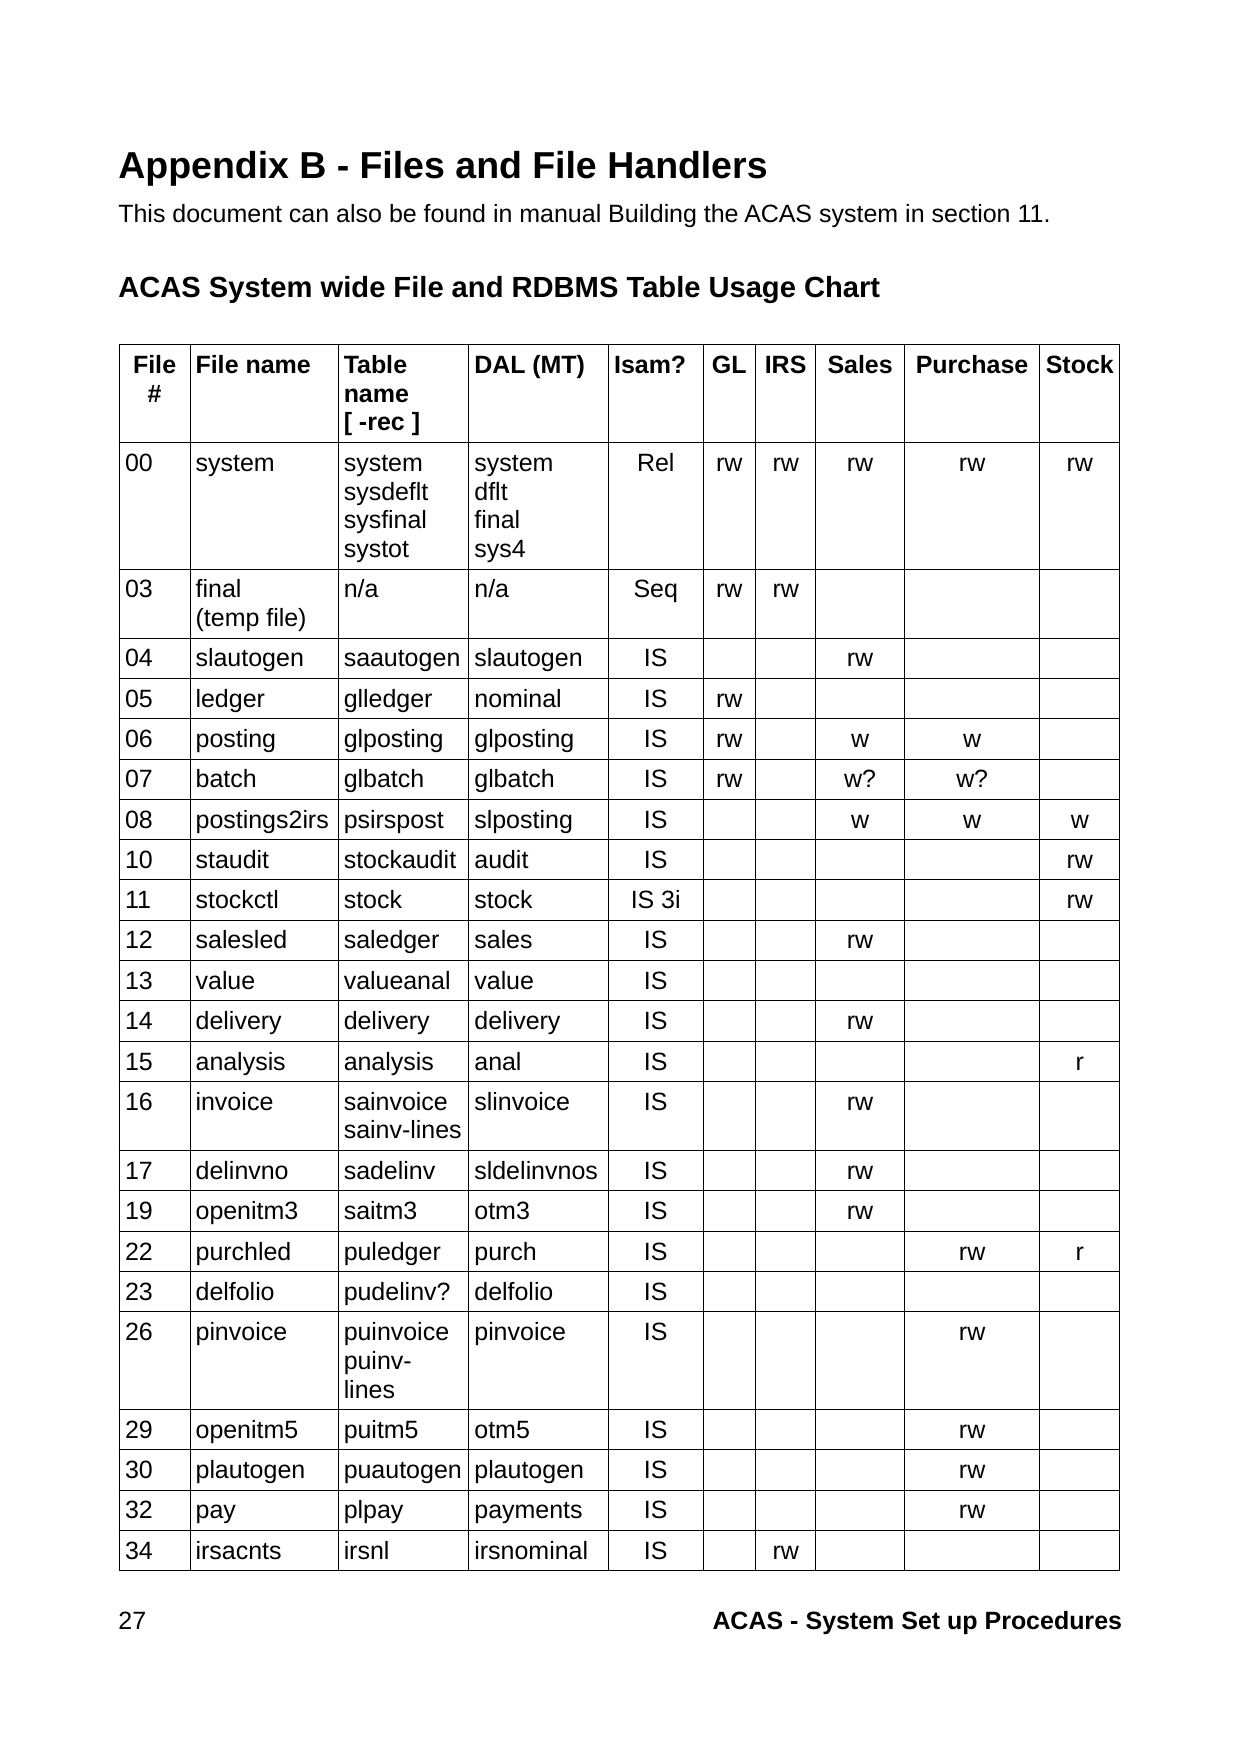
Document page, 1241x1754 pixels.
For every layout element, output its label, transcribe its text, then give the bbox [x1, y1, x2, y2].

subtitle Appendix B - Files and File Handlers [118, 143, 1122, 186]
table_cell [816, 1531, 904, 1570]
table_cell w [1040, 800, 1119, 839]
table_cell [816, 840, 904, 879]
table_cell openitm5 [191, 1410, 338, 1449]
table_cell delivery [191, 1001, 338, 1041]
table_cell openitm3 [191, 1191, 338, 1231]
table_cell IS 3i [609, 880, 703, 920]
table_cell IS [609, 1042, 703, 1081]
table_cell [1040, 1312, 1119, 1409]
table_cell [704, 1191, 755, 1231]
table_cell 06 [120, 719, 190, 758]
subtitle ACAS System wide File and RDBMS Table Usage Chart [118, 270, 1122, 303]
table_cell [1040, 1151, 1119, 1190]
table_cell delivery [339, 1001, 468, 1041]
table_cell [704, 1491, 755, 1530]
table_cell stock [469, 880, 608, 920]
table_cell [905, 1191, 1039, 1231]
table_cell puitm5 [339, 1410, 468, 1449]
table_cell delinvno [191, 1151, 338, 1190]
table_cell IS [609, 760, 703, 799]
table_cell rw [905, 1410, 1039, 1449]
table_cell 22 [120, 1232, 190, 1271]
table_cell [905, 1531, 1039, 1570]
table_header File name [191, 345, 338, 442]
table_cell 05 [120, 679, 190, 718]
table_cell anal [469, 1042, 608, 1081]
table_cell salesled [191, 921, 338, 960]
table_cell 03 [120, 570, 190, 637]
table_cell [704, 1151, 755, 1190]
table_cell [1040, 1410, 1119, 1449]
table_cell [756, 1151, 815, 1190]
table_cell analysis [339, 1042, 468, 1081]
table_cell [905, 1151, 1039, 1190]
table_cell [756, 1410, 815, 1449]
table_cell batch [191, 760, 338, 799]
table_cell 04 [120, 639, 190, 678]
table_cell puinvoice puinv-lines [339, 1312, 468, 1409]
table_cell w? [905, 760, 1039, 799]
table_cell [1040, 1191, 1119, 1231]
table_cell [756, 1232, 815, 1271]
table_cell IS [609, 1151, 703, 1190]
table_cell system sysdeflt sysfinal systot [339, 443, 468, 568]
table_cell [756, 880, 815, 920]
table_cell [756, 1312, 815, 1409]
table_cell rw [816, 1001, 904, 1041]
table_cell rw [704, 443, 755, 568]
table_cell rw [816, 1082, 904, 1150]
table_cell [756, 639, 815, 678]
table_cell glposting [339, 719, 468, 758]
table_cell [704, 1272, 755, 1311]
table_cell rw [756, 1531, 815, 1570]
table_cell 14 [120, 1001, 190, 1041]
table_cell rw [905, 1232, 1039, 1271]
table_cell IS [609, 961, 703, 1000]
table_cell value [191, 961, 338, 1000]
table_cell w [816, 719, 904, 758]
table_cell slposting [469, 800, 608, 839]
table_cell stock [339, 880, 468, 920]
table_cell rw [1040, 443, 1119, 568]
table_cell [756, 961, 815, 1000]
table_cell irsnl [339, 1531, 468, 1570]
table_cell [704, 1450, 755, 1490]
table_cell [905, 639, 1039, 678]
table_cell IS [609, 1450, 703, 1490]
table_cell slinvoice [469, 1082, 608, 1150]
table_cell w [905, 800, 1039, 839]
table_header Purchase [905, 345, 1039, 442]
table_cell glposting [469, 719, 608, 758]
table_cell [704, 1410, 755, 1449]
table_cell delfolio [191, 1272, 338, 1311]
table_cell IS [609, 1232, 703, 1271]
table_cell 23 [120, 1272, 190, 1311]
table_cell [816, 1410, 904, 1449]
table_cell rw [905, 443, 1039, 568]
table_cell IS [609, 719, 703, 758]
table_cell IS [609, 1531, 703, 1570]
table_cell delivery [469, 1001, 608, 1041]
table_cell rw [704, 570, 755, 637]
table_cell IS [609, 1272, 703, 1311]
table_cell rw [816, 921, 904, 960]
table_cell analysis [191, 1042, 338, 1081]
table_cell purchled [191, 1232, 338, 1271]
table_cell rw [704, 760, 755, 799]
table_cell purch [469, 1232, 608, 1271]
table_cell saitm3 [339, 1191, 468, 1231]
table_cell [756, 1042, 815, 1081]
table_header File # [120, 345, 190, 442]
table_cell 32 [120, 1491, 190, 1530]
table_cell rw [1040, 880, 1119, 920]
table_cell IS [609, 1082, 703, 1150]
table_header Isam? [609, 345, 703, 442]
table_cell saautogen [339, 639, 468, 678]
table_cell [756, 1082, 815, 1150]
table_cell postings2irs [191, 800, 338, 839]
table_cell otm5 [469, 1410, 608, 1449]
table_cell [1040, 679, 1119, 718]
table_cell [816, 679, 904, 718]
table_cell [905, 570, 1039, 637]
table_cell IS [609, 1001, 703, 1041]
table_cell IS [609, 679, 703, 718]
table_cell IS [609, 840, 703, 879]
table_cell otm3 [469, 1191, 608, 1231]
table_cell [704, 639, 755, 678]
table_cell plautogen [191, 1450, 338, 1490]
table_cell [1040, 1491, 1119, 1530]
table_cell pinvoice [469, 1312, 608, 1409]
table_cell pinvoice [191, 1312, 338, 1409]
table_cell [756, 1191, 815, 1231]
table_cell [704, 961, 755, 1000]
table_cell rw [756, 570, 815, 637]
table_cell [905, 1042, 1039, 1081]
table_cell [816, 961, 904, 1000]
table_cell slautogen [191, 639, 338, 678]
table_cell [905, 1272, 1039, 1311]
table_cell [756, 800, 815, 839]
table_cell [816, 880, 904, 920]
table_cell [816, 1042, 904, 1081]
table_cell 13 [120, 961, 190, 1000]
table_cell [1040, 719, 1119, 758]
table_cell irsnominal [469, 1531, 608, 1570]
table_cell irsacnts [191, 1531, 338, 1570]
table_cell n/a [339, 570, 468, 637]
table_cell w [816, 800, 904, 839]
table_cell payments [469, 1491, 608, 1530]
table_cell [756, 1272, 815, 1311]
table_cell r [1040, 1232, 1119, 1271]
table_cell system [191, 443, 338, 568]
table_cell 17 [120, 1151, 190, 1190]
table_cell glbatch [339, 760, 468, 799]
table_cell [756, 760, 815, 799]
table_cell [756, 1450, 815, 1490]
table_cell glbatch [469, 760, 608, 799]
table_cell value [469, 961, 608, 1000]
table_cell posting [191, 719, 338, 758]
table_cell [905, 679, 1039, 718]
table_cell rw [816, 443, 904, 568]
table_cell rw [756, 443, 815, 568]
table_header Sales [816, 345, 904, 442]
table_cell puledger [339, 1232, 468, 1271]
table_cell ledger [191, 679, 338, 718]
table_cell [1040, 921, 1119, 960]
table_cell [756, 921, 815, 960]
table_cell [905, 961, 1039, 1000]
table_cell nominal [469, 679, 608, 718]
table_cell pay [191, 1491, 338, 1530]
table_cell invoice [191, 1082, 338, 1150]
table_header Table name [ -rec ] [339, 345, 468, 442]
table_cell 16 [120, 1082, 190, 1150]
table_cell glledger [339, 679, 468, 718]
table_cell n/a [469, 570, 608, 637]
table_cell rw [905, 1450, 1039, 1490]
table_cell rw [1040, 840, 1119, 879]
table_cell 11 [120, 880, 190, 920]
table_cell stockctl [191, 880, 338, 920]
table_cell [756, 1491, 815, 1530]
table_cell rw [905, 1312, 1039, 1409]
table_cell IS [609, 800, 703, 839]
table_cell 30 [120, 1450, 190, 1490]
table_cell [905, 880, 1039, 920]
table_cell [1040, 961, 1119, 1000]
table_cell audit [469, 840, 608, 879]
table_cell [905, 1001, 1039, 1041]
table_cell [816, 1272, 904, 1311]
table_cell IS [609, 1312, 703, 1409]
table_cell IS [609, 639, 703, 678]
table_cell [756, 679, 815, 718]
table_cell sldelinvnos [469, 1151, 608, 1190]
table_cell [1040, 570, 1119, 637]
table_cell 00 [120, 443, 190, 568]
table_cell plautogen [469, 1450, 608, 1490]
table_cell puautogen [339, 1450, 468, 1490]
table_cell 12 [120, 921, 190, 960]
table_header GL [704, 345, 755, 442]
table_cell [1040, 1001, 1119, 1041]
table_cell [756, 719, 815, 758]
table_cell final (temp file) [191, 570, 338, 637]
table_cell [1040, 639, 1119, 678]
table_cell w [905, 719, 1039, 758]
table_cell IS [609, 1191, 703, 1231]
table_cell rw [704, 719, 755, 758]
table_cell 07 [120, 760, 190, 799]
table_cell [816, 1232, 904, 1271]
table_cell rw [816, 1191, 904, 1231]
table_cell [1040, 1531, 1119, 1570]
table_cell [756, 1001, 815, 1041]
table_cell rw [704, 679, 755, 718]
table_cell [704, 840, 755, 879]
table_cell sadelinv [339, 1151, 468, 1190]
table_cell Seq [609, 570, 703, 637]
text This document can also be found in manual Building the ACAS system in section 11. [118, 199, 1122, 227]
table_header DAL (MT) [469, 345, 608, 442]
table_cell [816, 570, 904, 637]
table_cell Rel [609, 443, 703, 568]
table_cell sales [469, 921, 608, 960]
table_cell slautogen [469, 639, 608, 678]
table_cell [1040, 1272, 1119, 1311]
table_cell [756, 840, 815, 879]
table_cell rw [816, 1151, 904, 1190]
table_cell [704, 1001, 755, 1041]
table_cell IS [609, 921, 703, 960]
table_cell saledger [339, 921, 468, 960]
table_cell [905, 921, 1039, 960]
table_cell [816, 1491, 904, 1530]
table_cell plpay [339, 1491, 468, 1530]
table_cell rw [816, 639, 904, 678]
table_cell [704, 921, 755, 960]
table_cell [704, 1042, 755, 1081]
table_cell [816, 1450, 904, 1490]
table_cell [1040, 1082, 1119, 1150]
table_cell [704, 800, 755, 839]
table_cell delfolio [469, 1272, 608, 1311]
table_cell 08 [120, 800, 190, 839]
table_cell [1040, 760, 1119, 799]
table_cell 29 [120, 1410, 190, 1449]
table_cell 34 [120, 1531, 190, 1570]
table_cell stockaudit [339, 840, 468, 879]
table_cell [704, 1312, 755, 1409]
table_cell system dflt final sys4 [469, 443, 608, 568]
table_cell 19 [120, 1191, 190, 1231]
table_cell [905, 840, 1039, 879]
table_cell sainvoice sainv-lines [339, 1082, 468, 1150]
table_cell valueanal [339, 961, 468, 1000]
table_cell rw [905, 1491, 1039, 1530]
table_cell [704, 1232, 755, 1271]
table_cell 10 [120, 840, 190, 879]
table_cell 26 [120, 1312, 190, 1409]
table_cell [704, 880, 755, 920]
table_cell IS [609, 1491, 703, 1530]
table_cell w? [816, 760, 904, 799]
table_cell [816, 1312, 904, 1409]
table_cell psirspost [339, 800, 468, 839]
table_cell 15 [120, 1042, 190, 1081]
table_header Stock [1040, 345, 1119, 442]
table_cell [704, 1531, 755, 1570]
table_cell staudit [191, 840, 338, 879]
table_cell r [1040, 1042, 1119, 1081]
table_cell [704, 1082, 755, 1150]
table_cell IS [609, 1410, 703, 1449]
table_cell [905, 1082, 1039, 1150]
table_cell [1040, 1450, 1119, 1490]
table_header IRS [756, 345, 815, 442]
table_cell pudelinv? [339, 1272, 468, 1311]
